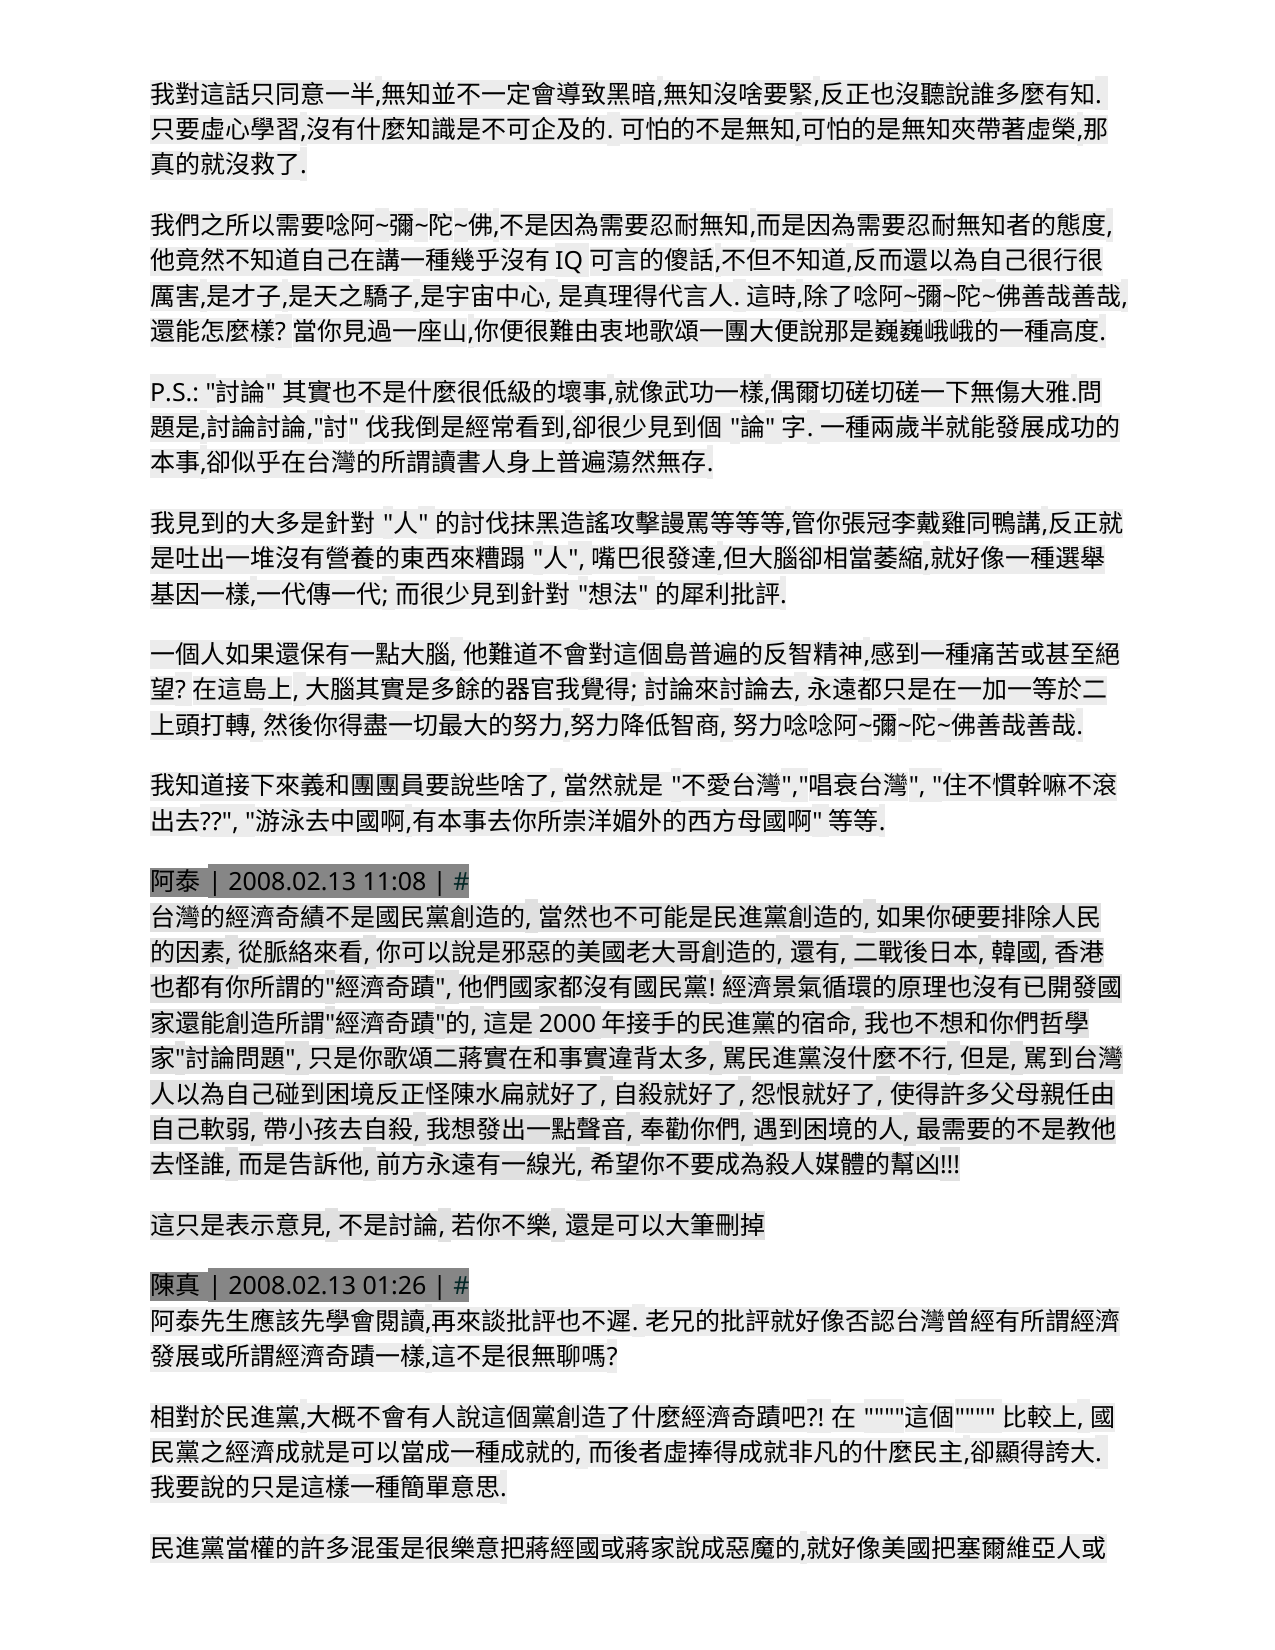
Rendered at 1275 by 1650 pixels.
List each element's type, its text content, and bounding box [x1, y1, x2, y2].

text 我見到的大多是針對 "人" 的討伐抹黑造謠攻擊謾罵等等等,管你張冠李戴雞同鴨講,反正就是吐出一堆沒有營養的東西來糟蹋 "人", 嘴巴很發達,但大腦卻相當萎縮,就好像一種選舉基因一樣,一代傳一代; 而很少見到針對 "想法" 的犀利批評. [150, 504, 1125, 610]
text 我對這話只同意一半,無知並不一定會導致黑暗,無知沒啥要緊,反正也沒聽說誰多麼有知. 只要虛心學習,沒有什麼知識是不可企及的. 可怕的不是無知,可怕的是無知夾帶著虛榮,那真的就沒救了. [150, 75, 1125, 181]
text 我知道接下來義和團團員要說些啥了, 當然就是 "不愛台灣","唱衰台灣", "住不慣幹嘛不滾出去??", "游泳去中國啊,有本事去你所崇洋媚外的西方母國啊" 等等. [150, 767, 1125, 837]
text 相對於民進黨,大概不會有人說這個黨創造了什麼經濟奇蹟吧?! 在 """"這個"""" 比較上, 國民黨之經濟成就是可以當成一種成就的, 而後者虛捧得成就非凡的什麼民主,卻顯得誇大. 我要說的只是這樣一種簡單意思. [150, 1398, 1125, 1504]
text 這只是表示意見, 不是討論, 若你不樂, 還是可以大筆刪掉 [150, 1206, 1125, 1242]
text 阿泰 | 2008.02.13 11:08 | # [150, 862, 1125, 898]
text P.S.: "討論" 其實也不是什麼很低級的壞事,就像武功一樣,偶爾切磋切磋一下無傷大雅.問題是,討論討論,"討" 伐我倒是經常看到,卻很少見到個 "論" 字. 一種兩歲半就能發展成功的本事,卻似乎在台灣的所謂讀書人身上普遍蕩然無存. [150, 373, 1125, 479]
text 我們之所以需要唸阿~彌~陀~佛,不是因為需要忍耐無知,而是因為需要忍耐無知者的態度,他竟然不知道自己在講一種幾乎沒有IQ 可言的傻話,不但不知道,反而還以為自己很行很厲害,是才子,是天之驕子,是宇宙中心, 是真理得代言人. 這時,除了唸阿~彌~陀~佛善哉善哉,還能怎麼樣? 當你見過一座山,你便很難由衷地歌頌一團大便說那是巍巍峨峨的一種高度. [150, 206, 1125, 348]
text 陳真 | 2008.02.13 01:26 | # [150, 1267, 1125, 1302]
text 台灣的經濟奇績不是國民黨創造的, 當然也不可能是民進黨創造的, 如果你硬要排除人民的因素, 從脈絡來看, 你可以說是邪惡的美國老大哥創造的, 還有, 二戰後日本, 韓國, 香港也都有你所謂的"經濟奇蹟", 他們國家都沒有國民黨! 經濟景氣循環的原理也沒有已開發國家還能創造所謂"經濟奇蹟"的, 這是2000年接手的民進黨的宿命, 我也不想和你們哲學家"討論問題", 只是你歌頌二蔣實在和事實違背太多, 駡民進黨沒什麼不行, 但是, 駡到台灣人以為自己碰到困境反正怪陳水扁就好了, 自殺就好了, 怨恨就好了, 使得許多父母親任由自己軟弱, 帶小孩去自殺, 我想發出一點聲音, 奉勸你們, 遇到困境的人, 最需要的不是教他去怪誰, 而是告訴他, 前方永遠有一線光, 希望你不要成為殺人媒體的幫凶!!! [150, 898, 1125, 1181]
text 民進黨當權的許多混蛋是很樂意把蔣經國或蔣家說成惡魔的,就好像美國把塞爾維亞人或 [150, 1529, 1125, 1564]
text 一個人如果還保有一點大腦, 他難道不會對這個島普遍的反智精神,感到一種痛苦或甚至絕望? 在這島上, 大腦其實是多餘的器官我覺得; 討論來討論去, 永遠都只是在一加一等於二上頭打轉, 然後你得盡一切最大的努力,努力降低智商, 努力唸唸阿~彌~陀~佛善哉善哉. [150, 635, 1125, 742]
text 阿泰先生應該先學會閱讀,再來談批評也不遲. 老兄的批評就好像否認台灣曾經有所謂經濟發展或所謂經濟奇蹟一樣,這不是很無聊嗎? [150, 1302, 1125, 1373]
